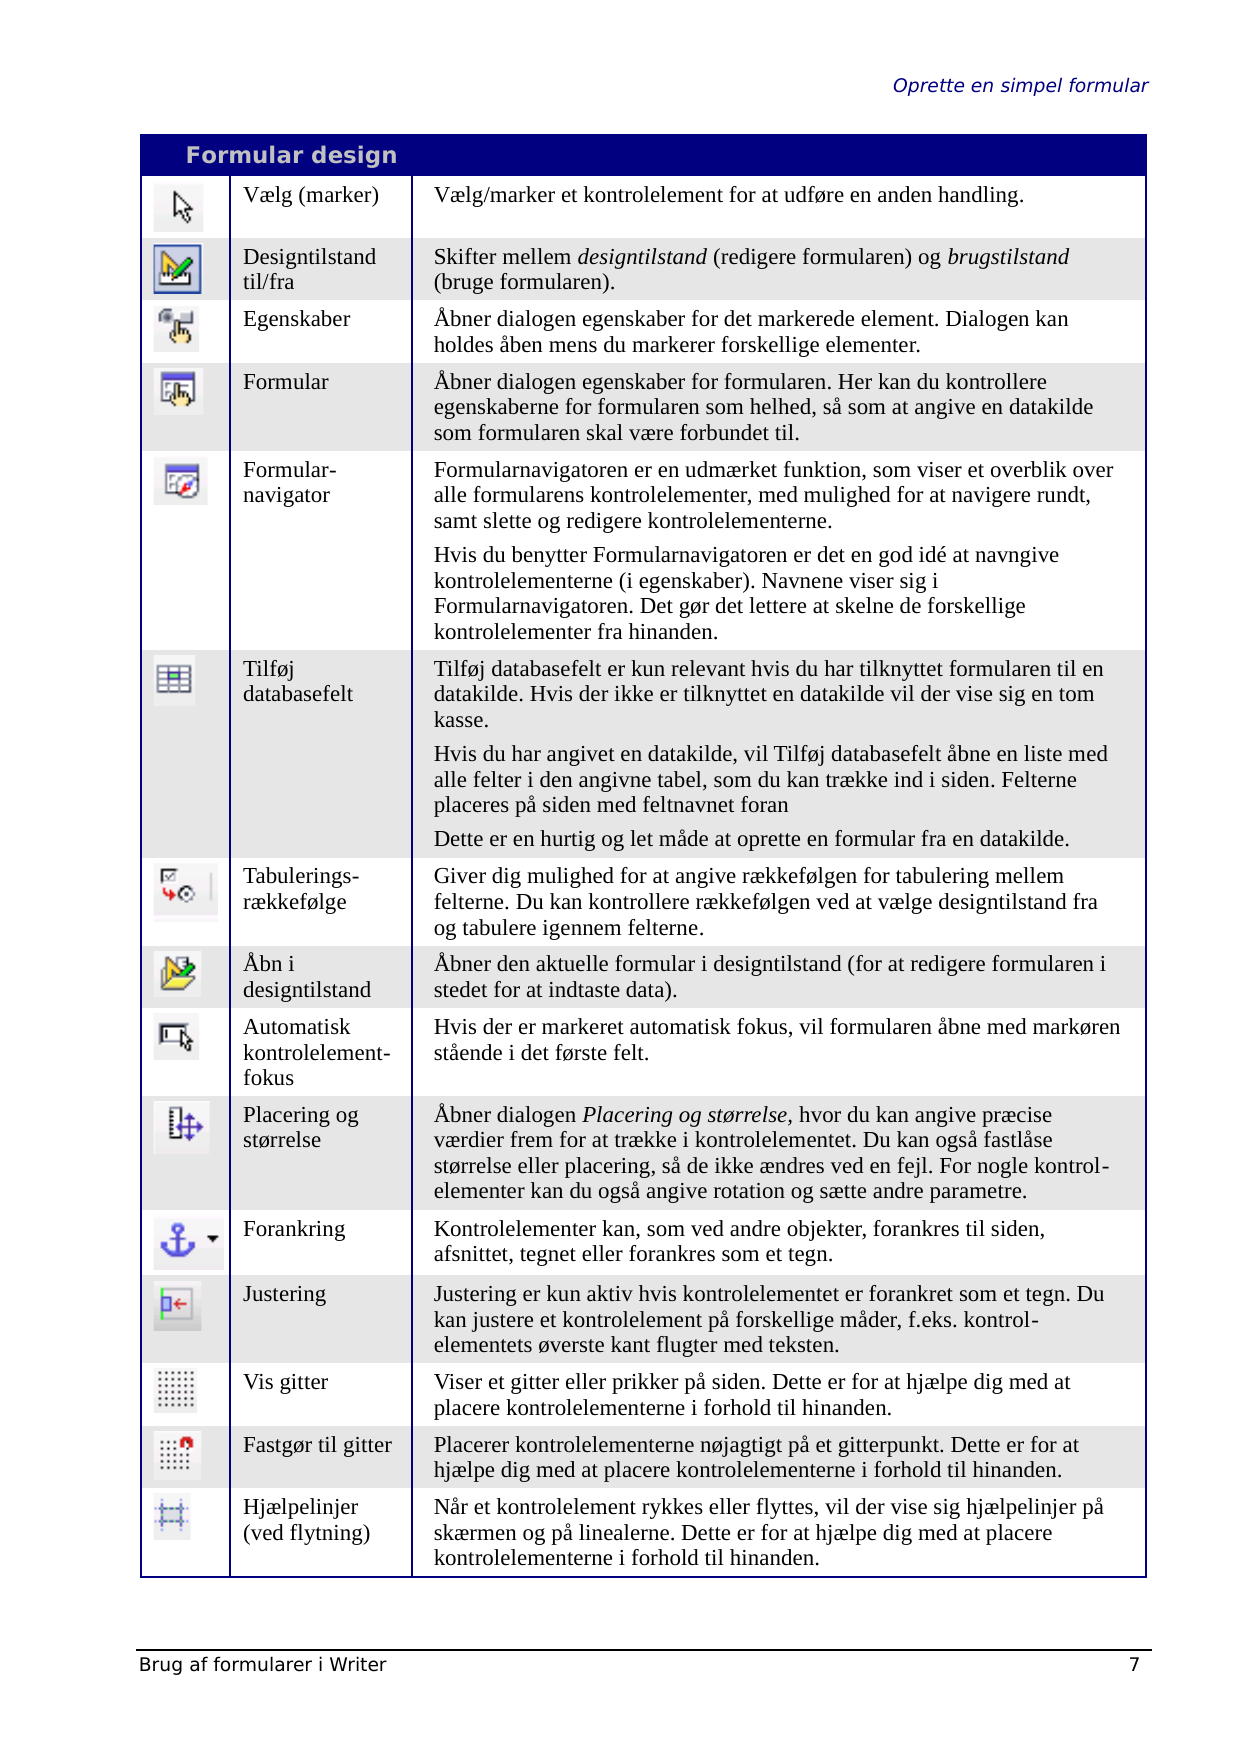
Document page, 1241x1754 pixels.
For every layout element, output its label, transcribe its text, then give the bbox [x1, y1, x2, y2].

table_cell Åbner dialogen egenskaber for formularen. Her kan du kontrollere egenskaberne for formularen som helhed, så som at angive en datakilde som formularen skal være forbundet til. [413, 363, 1145, 451]
table_cell Formular­navigator [231, 451, 411, 650]
table_cell Vælg (marker) [231, 176, 411, 238]
table_cell Egenskaber [231, 300, 411, 363]
table_cell [142, 1210, 229, 1275]
table_cell [142, 1426, 229, 1488]
table_cell Placering og størrelse [231, 1096, 411, 1210]
table_cell Justering er kun aktiv hvis kontrolelementet er forankret som et tegn. Du kan justere et kontrolelement på forskellige måder, f.eks. kontrol­elementets øverste kant flugter med teksten. [413, 1275, 1145, 1363]
picture [153, 1281, 202, 1331]
table_cell Tilføj databasefelt er kun relevant hvis du har tilknyttet formularen til en datakilde. Hvis der ikke er tilknyttet en datakilde vil der vise sig en tom kasse. Hvis du har angivet en datakilde, vil Tilføj databasefelt åbne en liste med alle felter i den angivne tabel, som du kan trække ind i siden. Felterne placeres på siden med feltnavnet foran Dette er en hurtig og let måde at oprette en formular fra en datakilde. [413, 650, 1145, 858]
table_cell [142, 858, 229, 946]
picture [153, 368, 204, 415]
picture [153, 951, 202, 997]
table_cell Tabulerings­række­følge [231, 858, 411, 946]
table_cell [142, 363, 229, 451]
picture [153, 1101, 210, 1154]
table_cell [142, 946, 229, 1008]
table_cell Åbn i designtilstand [231, 946, 411, 1008]
table_cell Tilføj databasefelt [231, 650, 411, 858]
picture [153, 456, 208, 505]
picture [153, 655, 195, 706]
picture [153, 863, 218, 922]
table_cell [142, 650, 229, 858]
table_cell [142, 238, 229, 300]
table_cell Vælg/marker et kontrolelement for at udføre en anden handling. [413, 176, 1145, 238]
table_cell Åbner den aktuelle formular i designtilstand (for at redigere formularen i stedet for at indtaste data). [413, 946, 1145, 1008]
table_cell Fastgør til gitter [231, 1426, 411, 1488]
table_cell [142, 1488, 229, 1576]
table_cell Hvis der er markeret automatisk fokus, vil formularen åbne med markøren stående i det første felt. [413, 1008, 1145, 1096]
table_cell Forankring [231, 1210, 411, 1275]
table_cell Hjælpelinjer (ved flytning) [231, 1488, 411, 1576]
table_cell Giver dig mulighed for at angive rækkefølgen for tabulering mellem felterne. Du kan kontrollere rækkefølgen ved at vælge designtilstand fra og tabulere igennem felterne. [413, 858, 1145, 946]
table_cell [142, 1008, 229, 1096]
table_cell Placerer kontrolelementerne nøjagtigt på et gitterpunkt. Dette er for at hjælpe dig med at placere kontrolelementerne i forhold til hinanden. [413, 1426, 1145, 1488]
table_cell [142, 1275, 229, 1363]
table_cell Formular [231, 363, 411, 451]
table_header Formular design [142, 136, 1145, 174]
picture [153, 1013, 200, 1060]
picture [153, 1431, 202, 1480]
table_cell Justering [231, 1275, 411, 1363]
table_cell [142, 176, 229, 238]
table_cell [142, 451, 229, 650]
picture [153, 1215, 225, 1270]
table_cell Viser et gitter eller prikker på siden. Dette er for at hjælpe dig med at placere kontrolelementerne i forhold til hinanden. [413, 1363, 1145, 1426]
table_cell [142, 1363, 229, 1426]
picture [153, 243, 204, 294]
table_cell Når et kontrolelement rykkes eller flyttes, vil der vise sig hjælpelinjer på skærmen og på linealerne. Dette er for at hjælpe dig med at placere kontrolelementerne i forhold til hinanden. [413, 1488, 1145, 1576]
table_cell [142, 1096, 229, 1210]
table_cell Åbner dialogen egenskaber for det markerede element. Dialogen kan holdes åben mens du markerer forskellige elementer. [413, 300, 1145, 363]
table_cell Vis gitter [231, 1363, 411, 1426]
table_cell Formularnavigatoren er en udmærket funktion, som viser et overblik over alle formularens kontrolelementer, med mulighed for at navigere rundt, samt slette og redigere kontrolelementerne. Hvis du benytter Formularnavigatoren er det en god idé at navngive kontrolelementerne (i egenskaber). Navnene viser sig i Formularnavigatoren. Det gør det lettere at skelne de forskellige kontrolelementer fra hinanden. [413, 451, 1145, 650]
table_cell Åbner dialogen Placering og størrelse, hvor du kan angive præcise værdier frem for at trække i kontrolelementet. Du kan også fastlåse størrelse eller placering, så de ikke ændres ved en fejl. For nogle kontrol­elementer kan du også angive rotation og sætte andre parametre. [413, 1096, 1145, 1210]
picture [153, 1368, 198, 1413]
table_cell Automatisk kontrolelement­fokus [231, 1008, 411, 1096]
table_cell Skifter mellem designtilstand (redigere formularen) og brugstilstand (bruge formularen). [413, 238, 1145, 300]
picture [153, 306, 200, 352]
picture [153, 1493, 191, 1540]
table_cell Kontrolelementer kan, som ved andre objekter, forankres til siden, afsnittet, tegnet eller forankres som et tegn. [413, 1210, 1145, 1275]
picture [153, 182, 204, 232]
table_cell Designtilstand til/fra [231, 238, 411, 300]
table_cell [142, 300, 229, 363]
